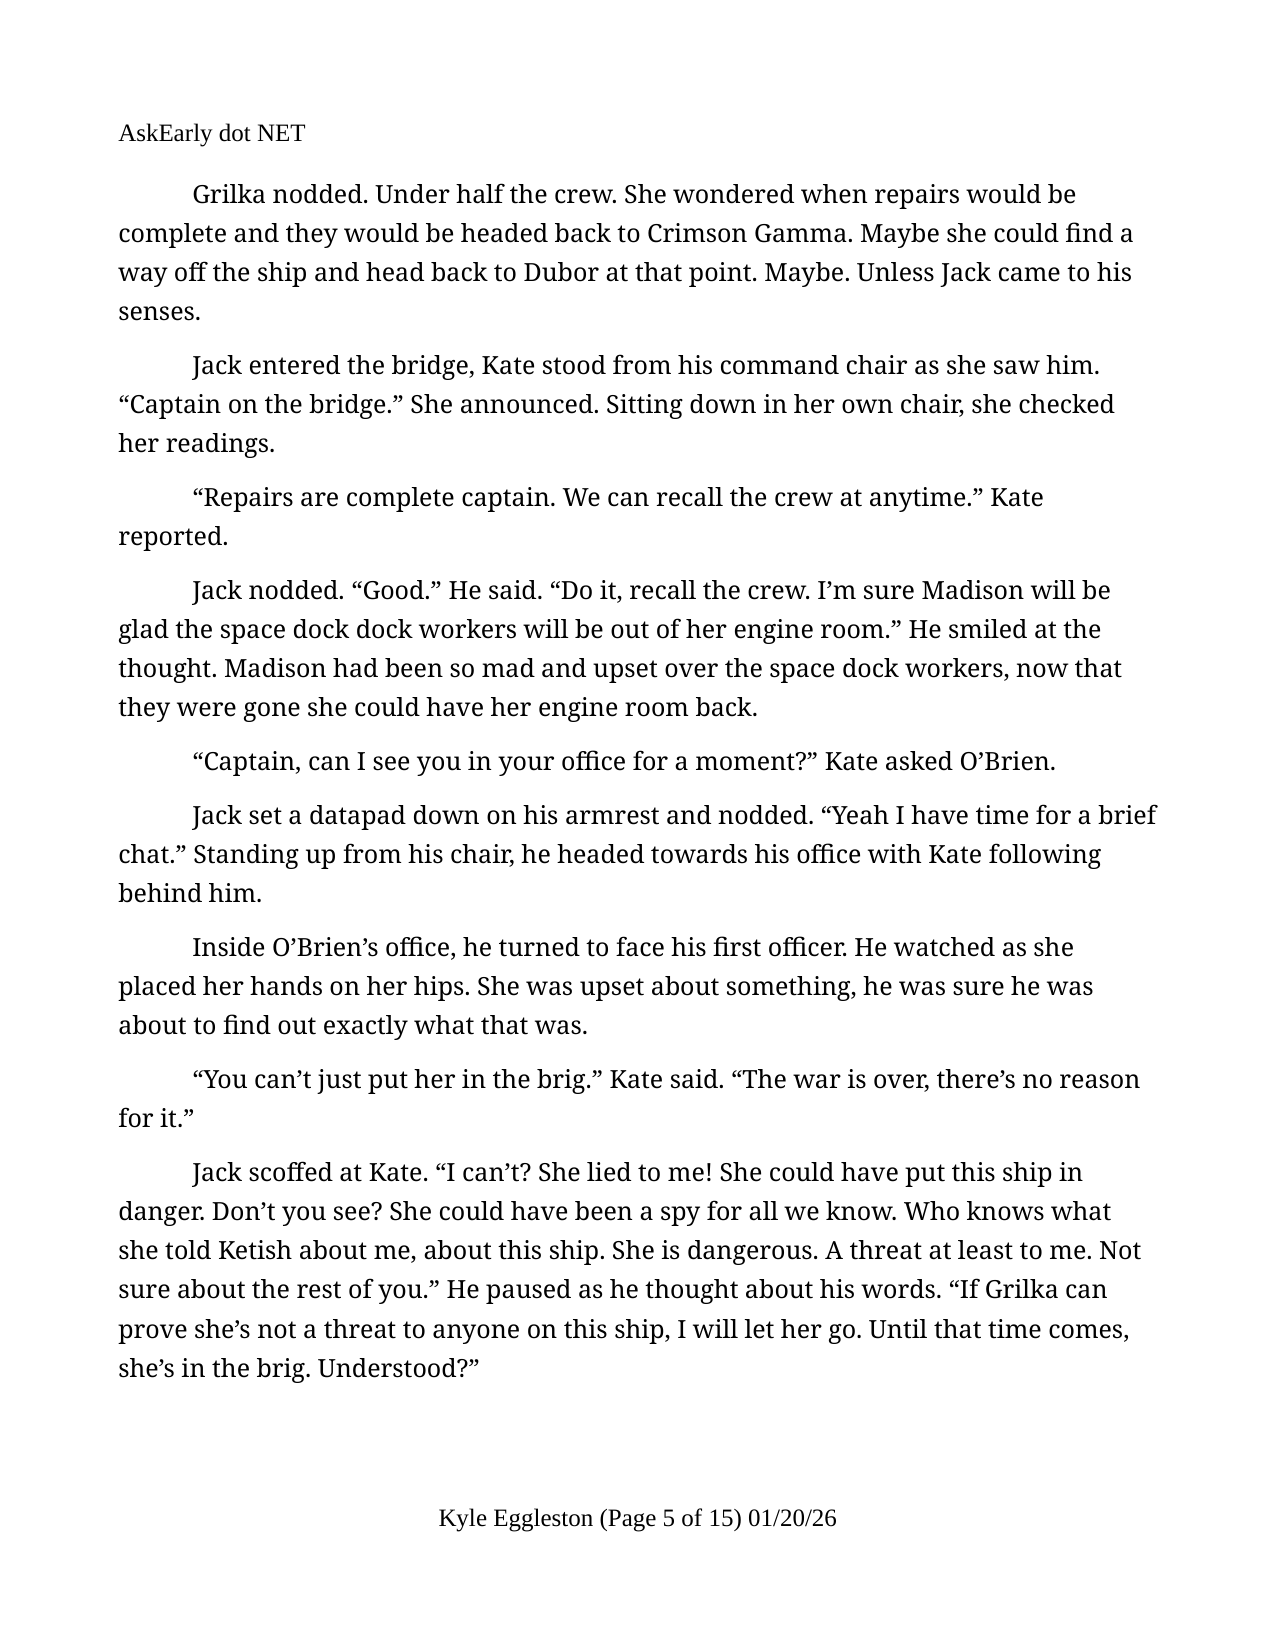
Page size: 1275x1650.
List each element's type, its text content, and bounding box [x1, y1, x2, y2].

text Jack scoffed at Kate. “I can’t? She lied to me! She could have put this ship in danger. Don’t you see? She could have been a spy for all we know. Who knows what she told Ketish about me, about this ship. She is dangerous. A threat at least to me. Not sure about the rest of you.” He paused as he thought about his words. “If Grilka can prove she’s not a threat to anyone on this ship, I will let her go. Until that time comes, she’s in the brig. Understood?” [118, 1155, 1157, 1384]
text Jack set a datapad down on his armrest and nodded. “Yeah I have time for a brief chat.” Standing up from his chair, he headed towards his office with Kate following behind him. [118, 798, 1157, 910]
text “Captain, can I see you in your office for a moment?” Kate asked O’Brien. [118, 744, 1157, 778]
text “You can’t just put her in the brig.” Kate said. “The war is over, there’s no reason for it.” [118, 1062, 1157, 1135]
text Jack nodded. “Good.” He said. “Do it, recall the crew. I’m sure Madison will be glad the space dock dock workers will be out of her engine room.” He smiled at the thought. Madison had been so mad and upset over the space dock workers, now that they were gone she could have her engine room back. [118, 573, 1157, 724]
text Inside O’Brien’s office, he turned to face his first officer. He watched as she placed her hands on her hips. She was upset about something, he was sure he was about to find out exactly what that was. [118, 930, 1157, 1042]
text “Repairs are complete captain. We can recall the crew at anytime.” Kate reported. [118, 480, 1157, 553]
text Jack entered the bridge, Kate stood from his command chair as she saw him. “Captain on the bridge.” She announced. Sitting down in her own chair, she checked her readings. [118, 348, 1157, 460]
text Grilka nodded. Under half the crew. She wondered when repairs would be complete and they would be headed back to Crimson Gamma. Maybe she could find a way off the ship and head back to Dubor at that point. Maybe. Unless Jack came to his senses. [118, 176, 1157, 328]
